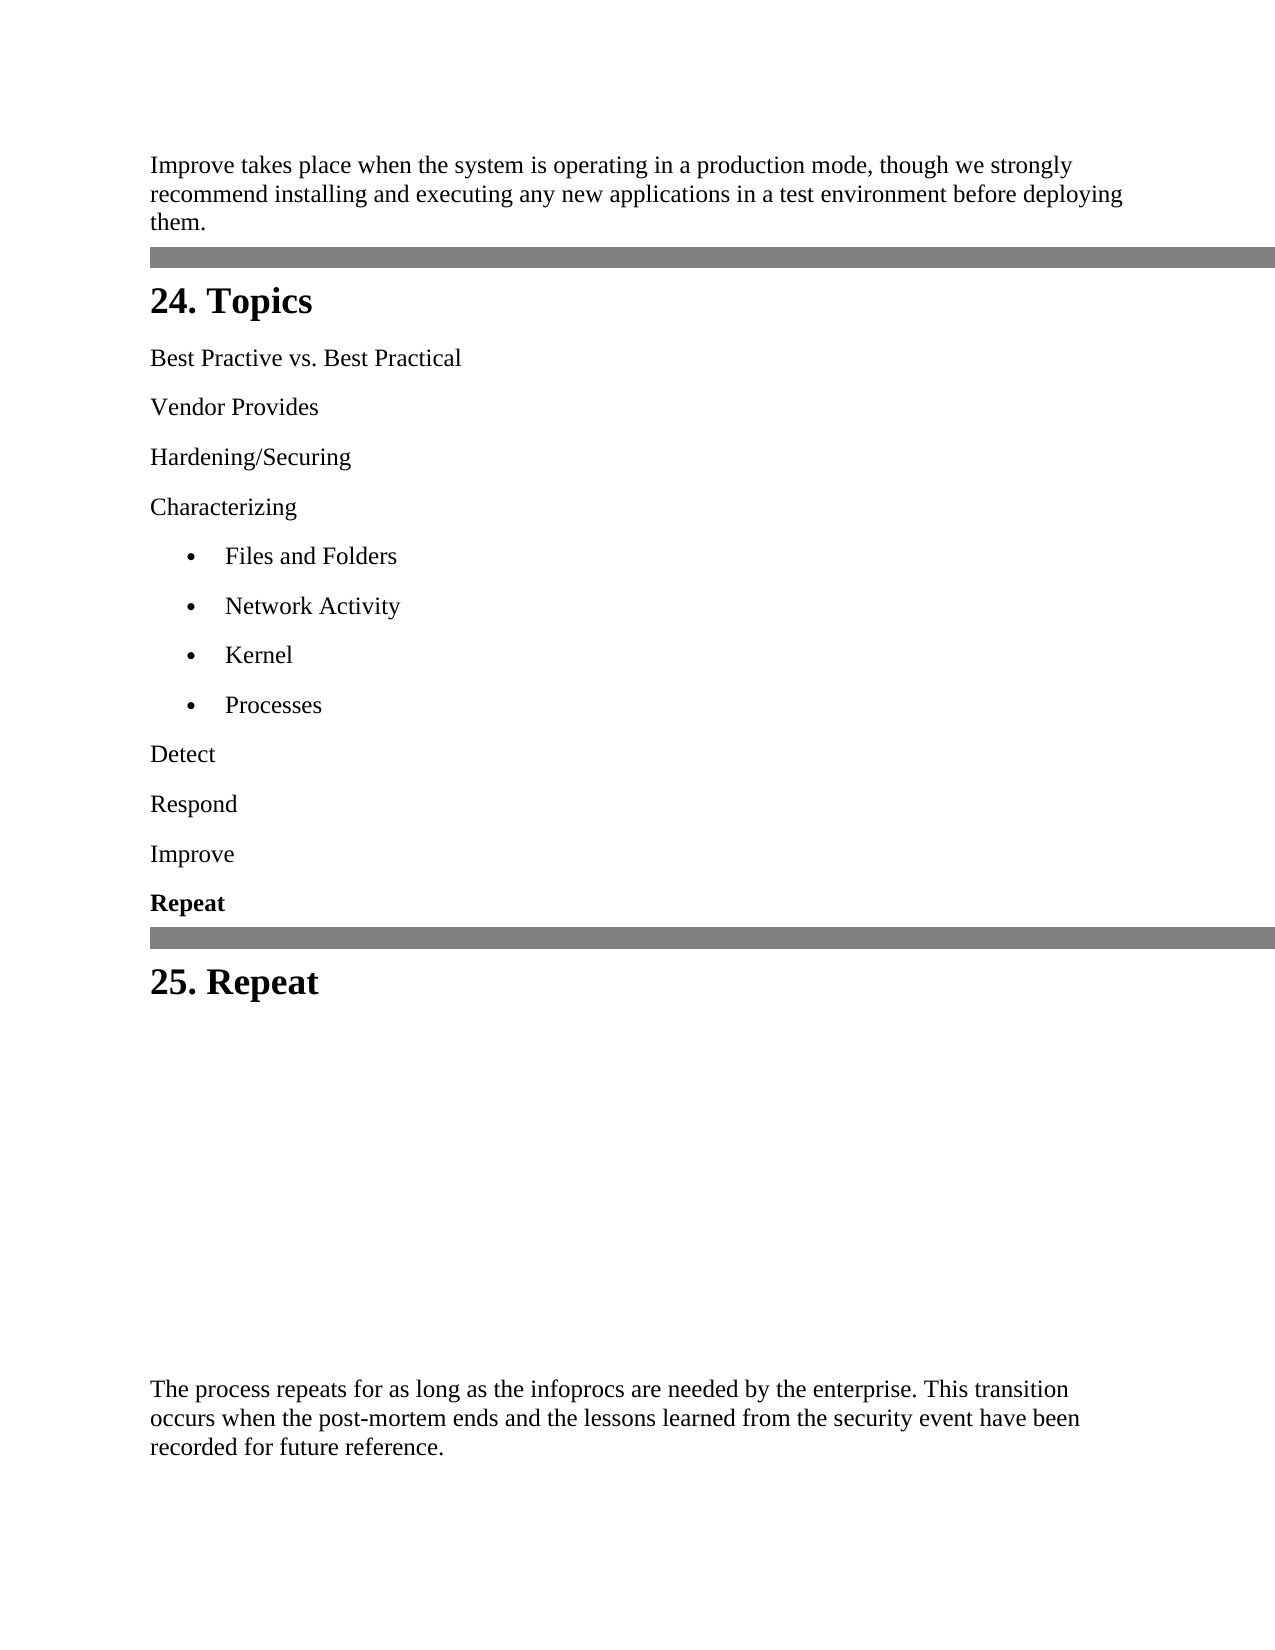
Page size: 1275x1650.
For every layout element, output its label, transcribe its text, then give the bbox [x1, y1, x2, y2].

text Vendor Provides [150, 392, 1125, 421]
text Improve [150, 839, 1125, 867]
text Respond [150, 789, 1125, 818]
text Characterizing [150, 492, 1125, 520]
list Files and Folders [187, 541, 1125, 570]
text The process repeats for as long as the infoprocs are needed by the enterprise. This transition occurs when the post-mortem ends and the lessons learned from the security event have been recorded for future reference. [150, 1374, 1125, 1461]
subtitle 25. Repeat [150, 960, 1125, 1003]
text Hardening/Securing [150, 442, 1125, 471]
list Kernel [187, 640, 1125, 669]
list Network Activity [187, 591, 1125, 619]
text Repeat [150, 888, 1125, 917]
text Best Practive vs. Best Practical [150, 343, 1125, 372]
list Processes [187, 690, 1125, 719]
text Improve takes place when the system is operating in a production mode, though we strongly recommend installing and executing any new applications in a test environment before deploying them. [150, 150, 1125, 236]
text Detect [150, 739, 1125, 768]
subtitle 24. Topics [150, 279, 1125, 322]
